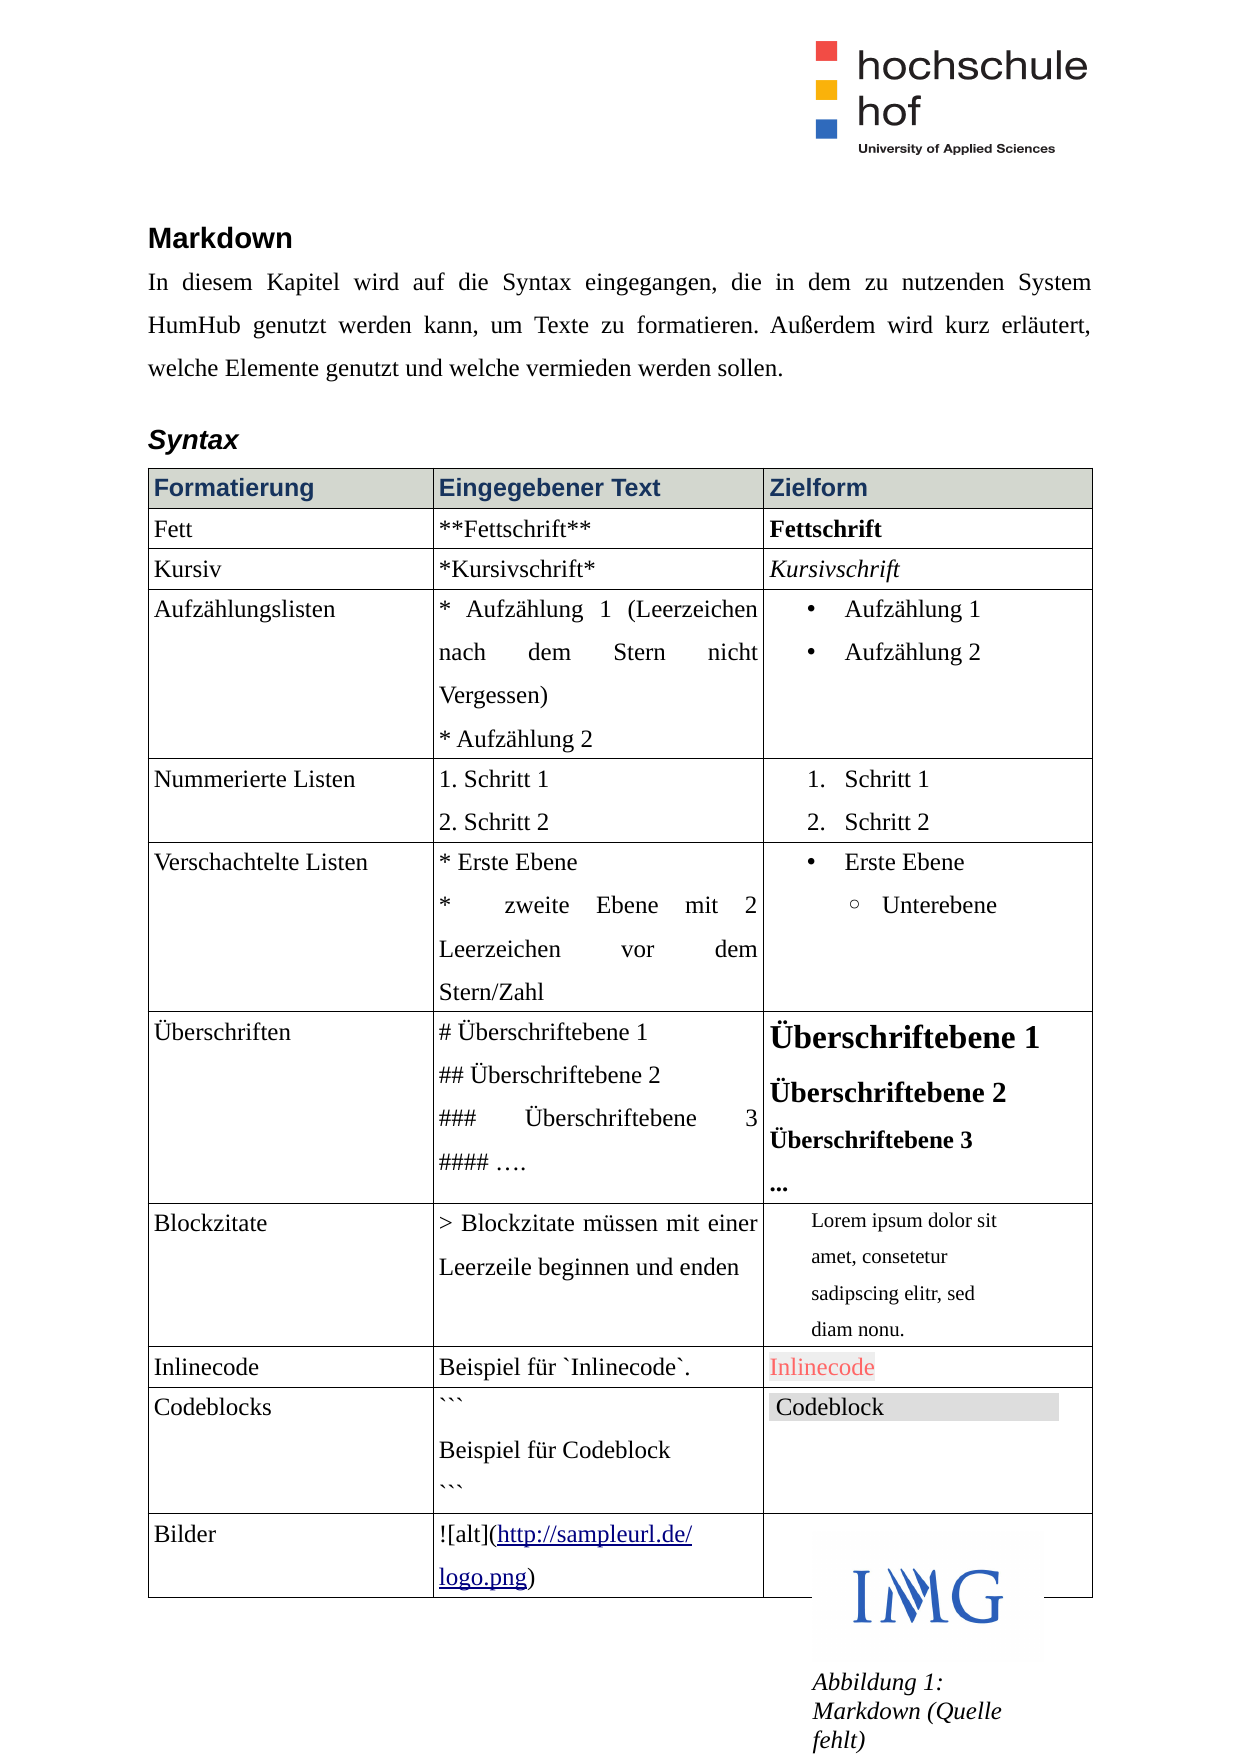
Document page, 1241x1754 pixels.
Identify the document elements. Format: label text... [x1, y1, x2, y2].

table_cell # Überschriftebene 1 ## Überschriftebene 2 ### Überschriftebene 3 #### …. [434, 1012, 763, 1203]
table_cell Überschriftebene 1 Überschriftebene 2 Überschriftebene 3 ... [764, 1012, 1092, 1203]
table_cell Codeblock [764, 1388, 1092, 1513]
table_cell Codeblocks [149, 1388, 433, 1513]
subtitle Markdown [148, 221, 1092, 254]
table_cell * Aufzählung 1 (Leerzeichen nach dem Stern nicht Vergessen) * Aufzählung 2 [434, 590, 763, 758]
table_cell ![alt](http://sampleurl.de/logo.png) [434, 1514, 763, 1597]
table_cell Verschachtelte Listen [149, 843, 433, 1011]
table_cell Beispiel für `Inlinecode`. [434, 1347, 763, 1387]
table_cell Aufzählungslisten [149, 590, 433, 758]
table_cell Fett [149, 509, 433, 548]
table_cell * Erste Ebene * zweite Ebene mit 2 Leerzeichen vor dem Stern/Zahl [434, 843, 763, 1011]
table_cell **Fettschrift** [434, 509, 763, 548]
picture [812, 1531, 1044, 1662]
table_cell 1. Schritt 1 2. Schritt 2 [434, 759, 763, 842]
picture [815, 41, 1087, 155]
table_cell Überschriften [149, 1012, 433, 1203]
table_header Eingegebener Text [434, 469, 763, 508]
table_header Zielform [764, 469, 1092, 508]
table_cell *Kursivschrift* [434, 549, 763, 588]
table_cell Kursivschrift [764, 549, 1092, 588]
table_cell ``` Beispiel für Codeblock ``` [434, 1388, 763, 1513]
subtitle Syntax [148, 423, 1092, 455]
table_cell Fettschrift [764, 509, 1092, 548]
table_cell Kursiv [149, 549, 433, 588]
table_cell Blockzitate [149, 1204, 433, 1346]
table_cell Lorem ipsum dolor sit amet, consetetur sadipscing elitr, sed diam nonu. [764, 1204, 1092, 1346]
table_cell Inlinecode [764, 1347, 1092, 1387]
table_header Formatierung [149, 469, 433, 508]
table_cell > Blockzitate müssen mit einer Leerzeile beginnen und enden [434, 1204, 763, 1346]
table_cell Nummerierte Listen [149, 759, 433, 842]
text In diesem Kapitel wird auf die Syntax eingegangen, die in dem zu nutzenden System HumHub genutzt werden kann, um Texte zu formatieren. Außerdem wird kurz erläutert, welche Elemente genutzt und welche vermieden werden sollen. [148, 267, 1092, 382]
table_cell Inlinecode [149, 1347, 433, 1387]
table_cell Schritt 1 Schritt 2 [764, 759, 1092, 842]
table_cell Bilder [149, 1514, 433, 1597]
table_cell Erste Ebene Unterebene [764, 843, 1092, 1011]
table_cell [813, 1662, 1044, 1753]
table_cell [764, 1514, 1092, 1597]
table_cell Aufzählung 1 Aufzählung 2 [764, 590, 1092, 758]
